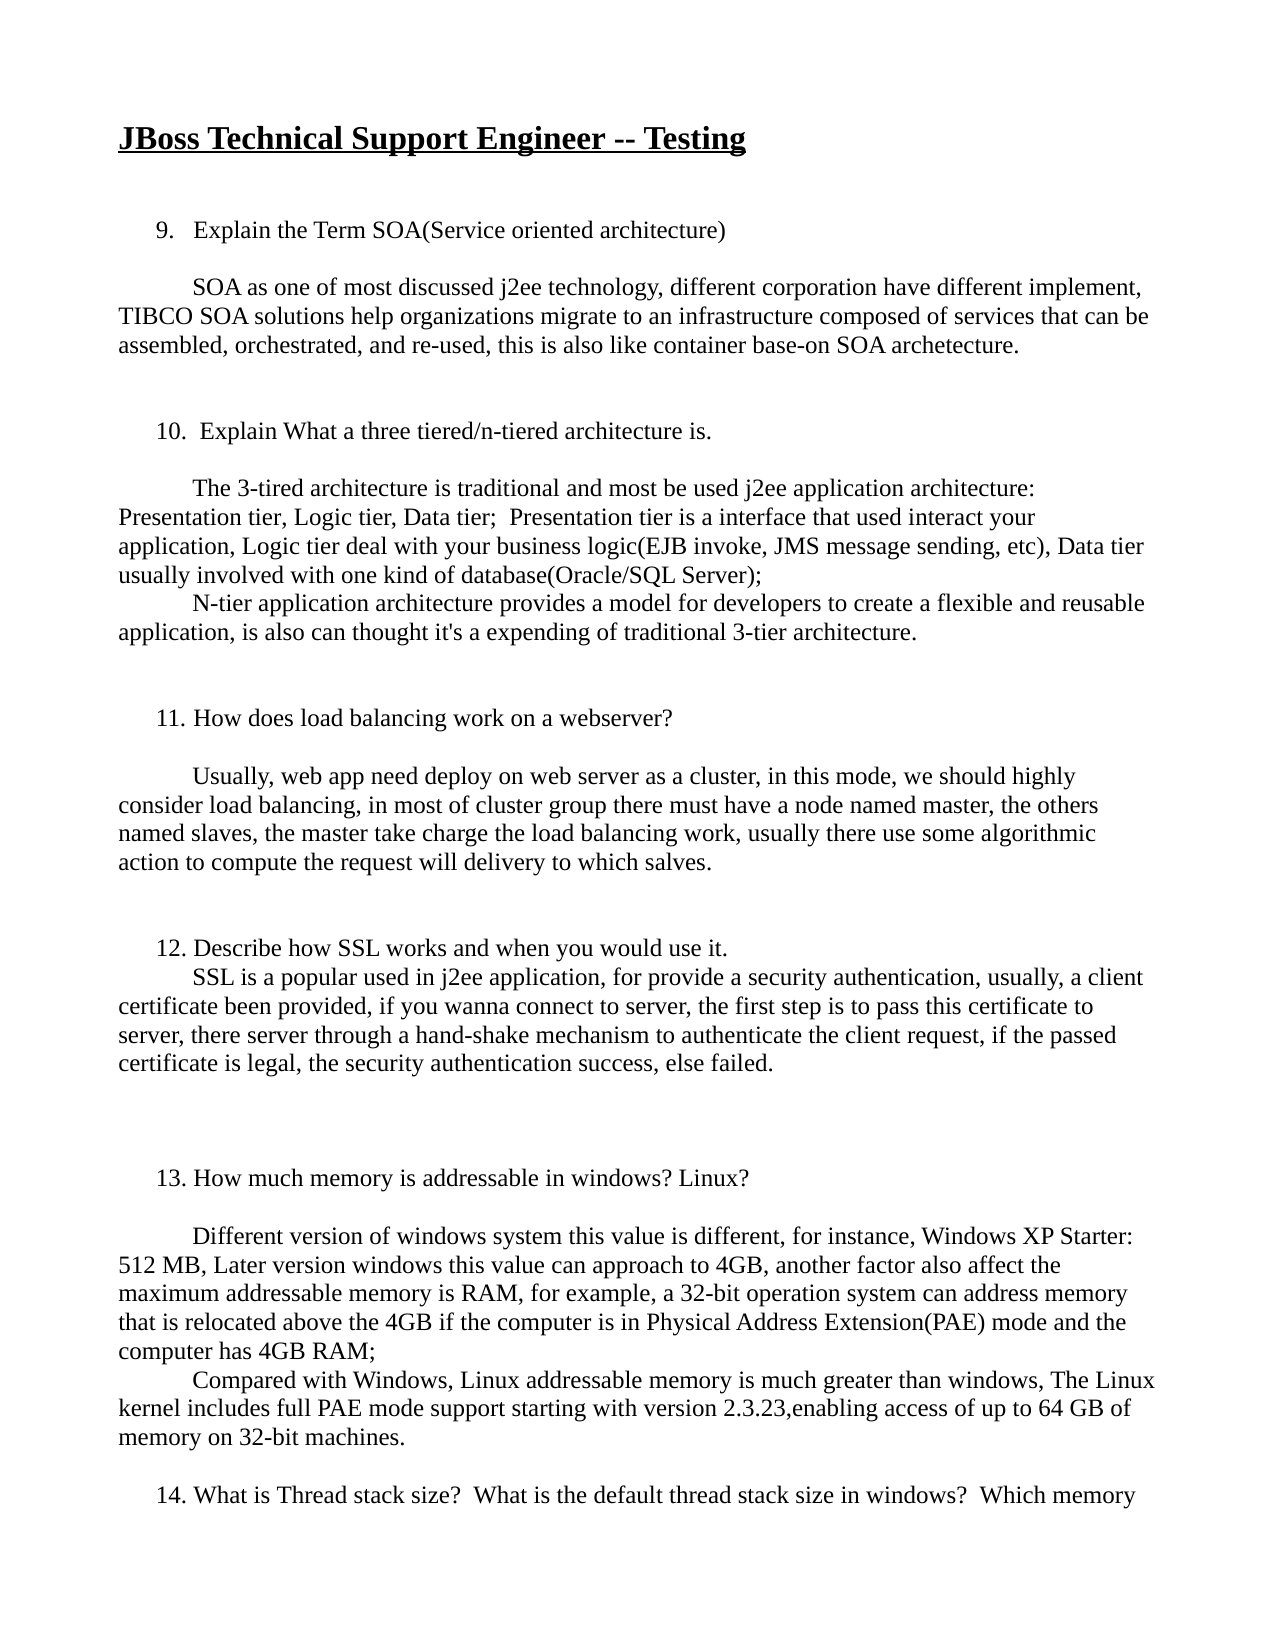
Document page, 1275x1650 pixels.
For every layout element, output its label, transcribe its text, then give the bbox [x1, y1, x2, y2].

text SOA as one of most discussed j2ee technology, different corporation have different implement, [118, 272, 1157, 301]
list How does load balancing work on a webserver? [156, 703, 1157, 732]
list Explain What a three tiered/n-tiered architecture is. [156, 416, 1157, 445]
list Describe how SSL works and when you would use it. [156, 933, 1157, 962]
text TIBCO SOA solutions help organizations migrate to an infrastructure composed of services that can be assembled, orchestrated, and re-used, this is also like container base-on SOA archetecture. [118, 301, 1157, 358]
text SSL is a popular used in j2ee application, for provide a security authentication, usually, a client certificate been provided, if you wanna connect to server, the first step is to pass this certificate to server, there server through a hand-shake mechanism to authenticate the client request, if the passed certificate is legal, the security authentication success, else failed. [118, 962, 1157, 1077]
list How much memory is addressable in windows? Linux? [156, 1163, 1157, 1192]
list What is Thread stack size? What is the default thread stack size in windows? Which memory [156, 1480, 1157, 1508]
text The 3-tired architecture is traditional and most be used j2ee application architecture: Presentation tier, Logic tier, Data tier; Presentation tier is a interface that used interact your application, Logic tier deal with your business logic(EJB invoke, JMS message sending, etc), Data tier usually involved with one kind of database(Oracle/SQL Server); [118, 473, 1157, 588]
list Explain the Term SOA(Service oriented architecture) [156, 215, 1157, 243]
text Usually, web app need deploy on web server as a cluster, in this mode, we should highly consider load balancing, in most of cluster group there must have a node named master, the others named slaves, the master take charge the load balancing work, usually there use some algorithmic action to compute the request will delivery to which salves. [118, 761, 1157, 876]
text N-tier application architecture provides a model for developers to create a flexible and reusable application, is also can thought it's a expending of traditional 3-tier architecture. [118, 588, 1157, 646]
text Compared with Windows, Linux addressable memory is much greater than windows, The Linux kernel includes full PAE mode support starting with version 2.3.23,enabling access of up to 64 GB of memory on 32-bit machines. [118, 1365, 1157, 1451]
text Different version of windows system this value is different, for instance, Windows XP Starter: 512 MB, Later version windows this value can approach to 4GB, another factor also affect the maximum addressable memory is RAM, for example, a 32-bit operation system can address memory that is relocated above the 4GB if the computer is in Physical Address Extension(PAE) mode and the computer has 4GB RAM; [118, 1221, 1157, 1365]
